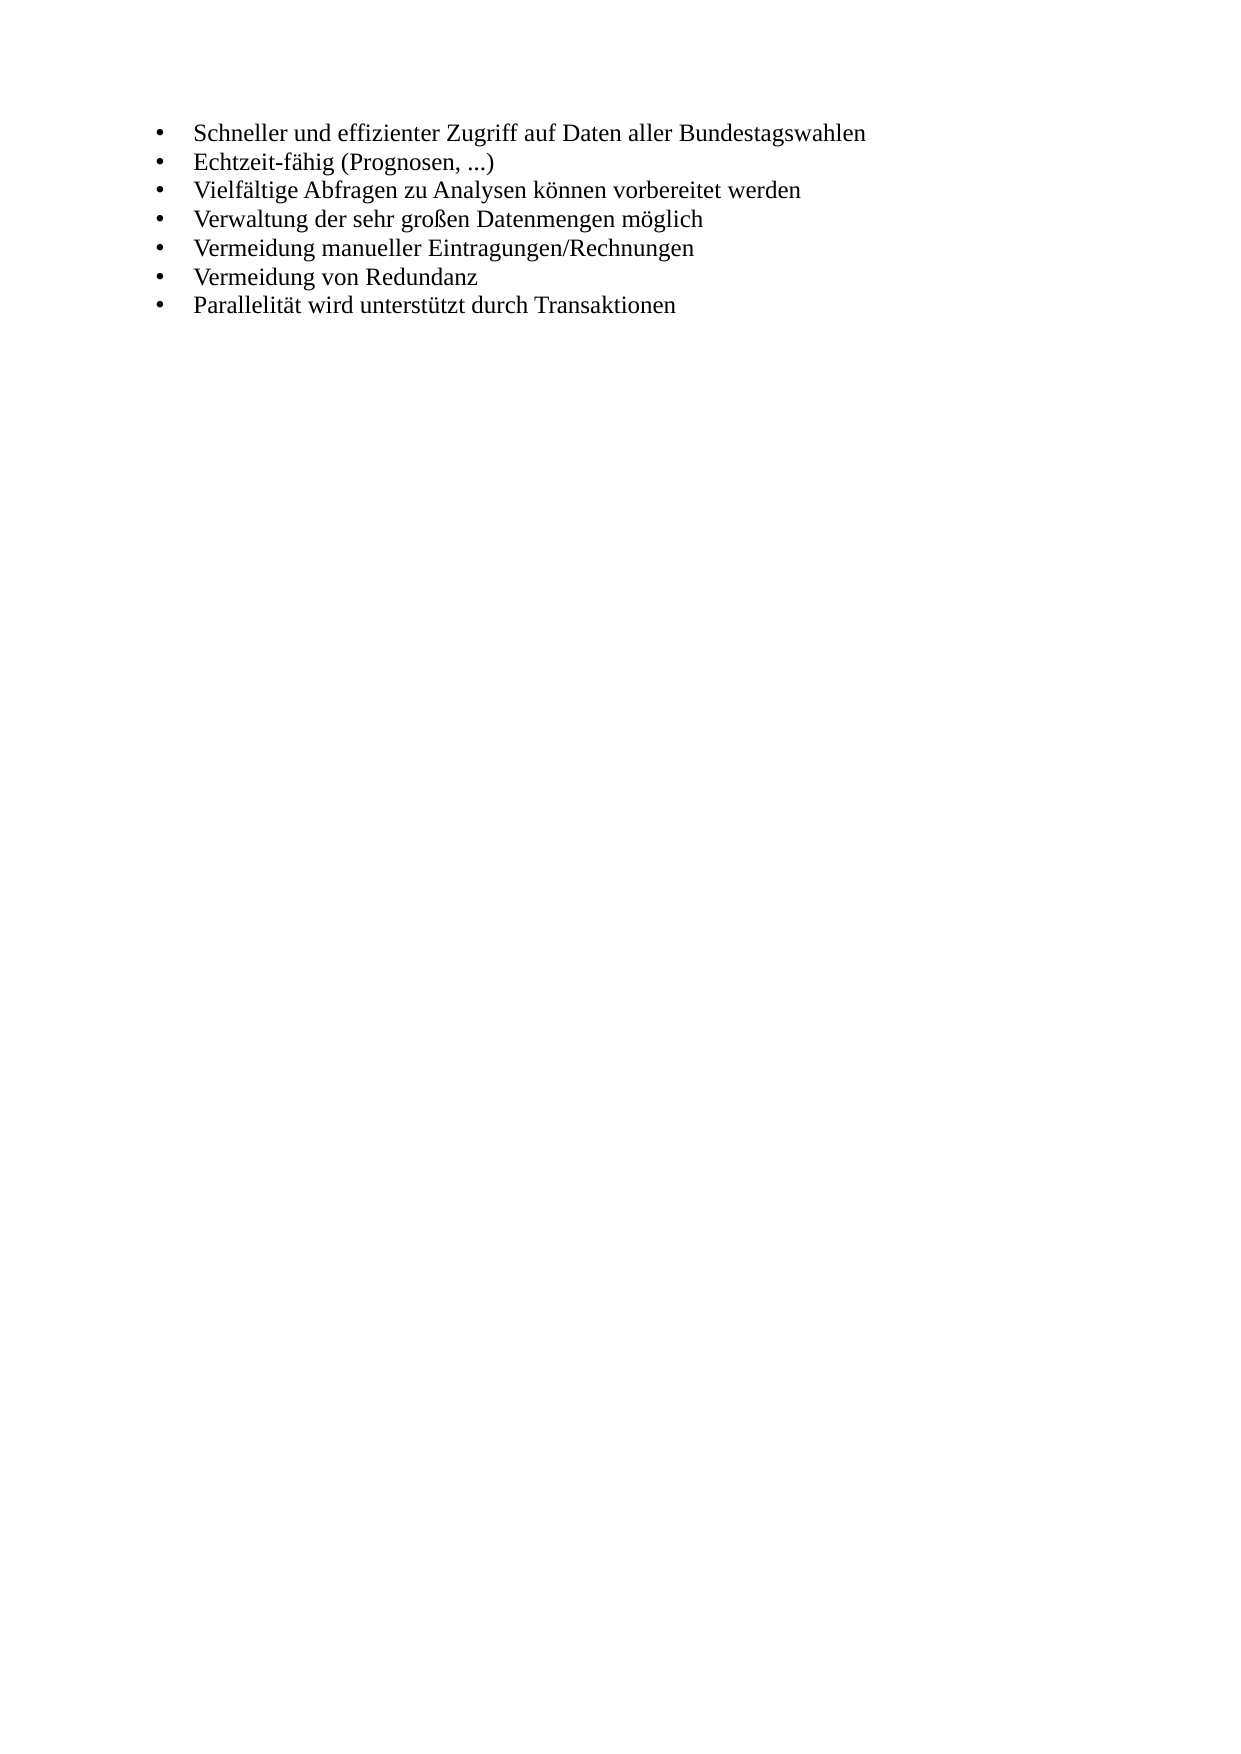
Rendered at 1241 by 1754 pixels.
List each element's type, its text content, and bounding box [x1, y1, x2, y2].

list Vermeidung von Redundanz [156, 262, 1122, 291]
list Vielfältige Abfragen zu Analysen können vorbereitet werden [156, 176, 1122, 204]
list Verwaltung der sehr großen Datenmengen möglich [156, 204, 1122, 233]
list Schneller und effizienter Zugriff auf Daten aller Bundestagswahlen [156, 118, 1122, 147]
list Parallelität wird unterstützt durch Transaktionen [156, 291, 1122, 319]
list Echtzeit-fähig (Prognosen, ...) [156, 147, 1122, 176]
list Vermeidung manueller Eintragungen/Rechnungen [156, 233, 1122, 262]
